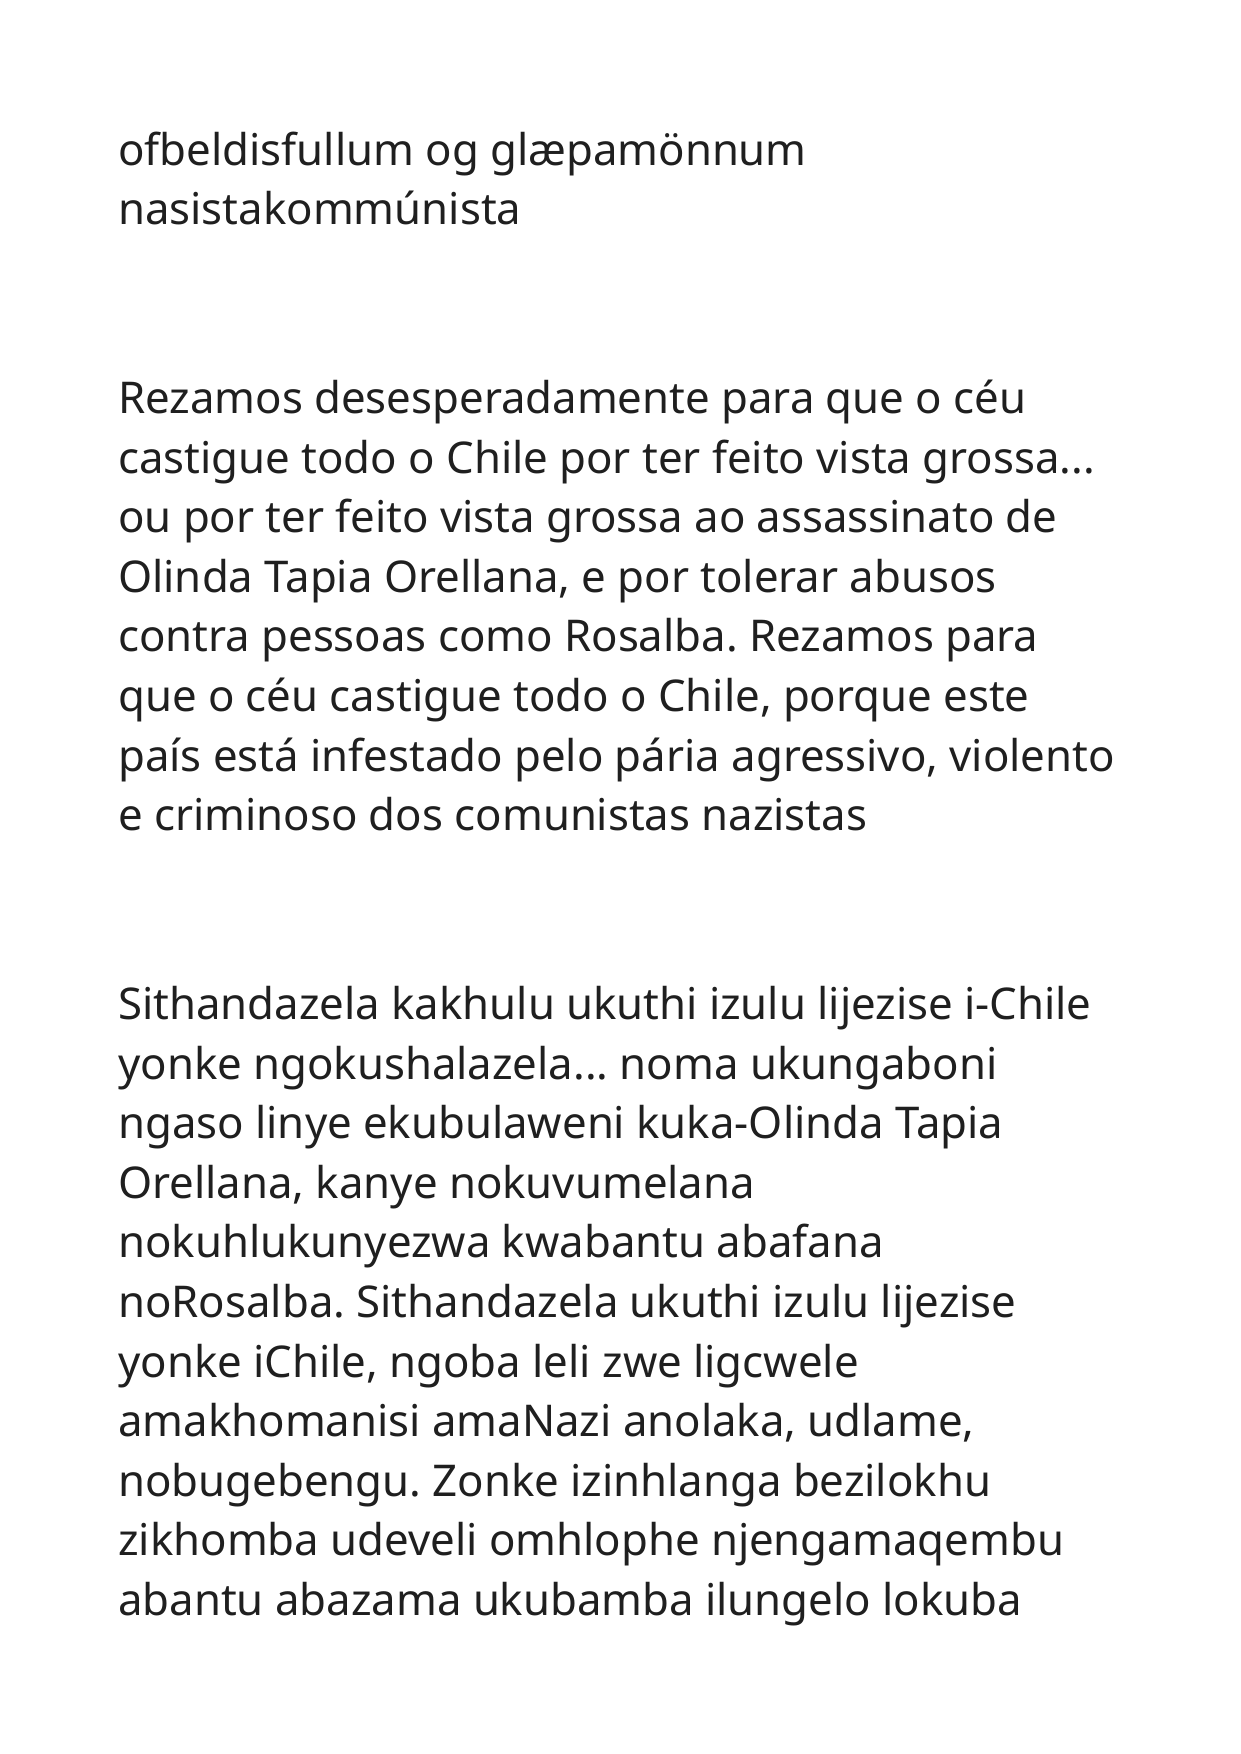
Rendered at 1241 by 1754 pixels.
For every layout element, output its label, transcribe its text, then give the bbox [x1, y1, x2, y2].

text Sithandazela kakhulu ukuthi izulu lijezise i-Chile yonke ngokushalazela... noma ukungaboni ngaso linye ekubulaweni kuka-Olinda Tapia Orellana, kanye nokuvumelana nokuhlukunyezwa kwabantu abafana noRosalba. Sithandazela ukuthi izulu lijezise yonke iChile, ngoba leli zwe ligcwele amakhomanisi amaNazi anolaka, udlame, nobugebengu. Zonke izinhlanga bezilokhu zikhomba udeveli omhlophe njengamaqembu abantu abazama ukubamba ilungelo lokuba [118, 973, 1122, 1628]
text ofbeldisfullum og glæpamönnum nasistakommúnista [118, 118, 1122, 237]
text Rezamos desesperadamente para que o céu castigue todo o Chile por ter feito vista grossa... ou por ter feito vista grossa ao assassinato de Olinda Tapia Orellana, e por tolerar abusos contra pessoas como Rosalba. Rezamos para que o céu castigue todo o Chile, porque este país está infestado pelo pária agressivo, violento e criminoso dos comunistas nazistas [118, 367, 1122, 843]
